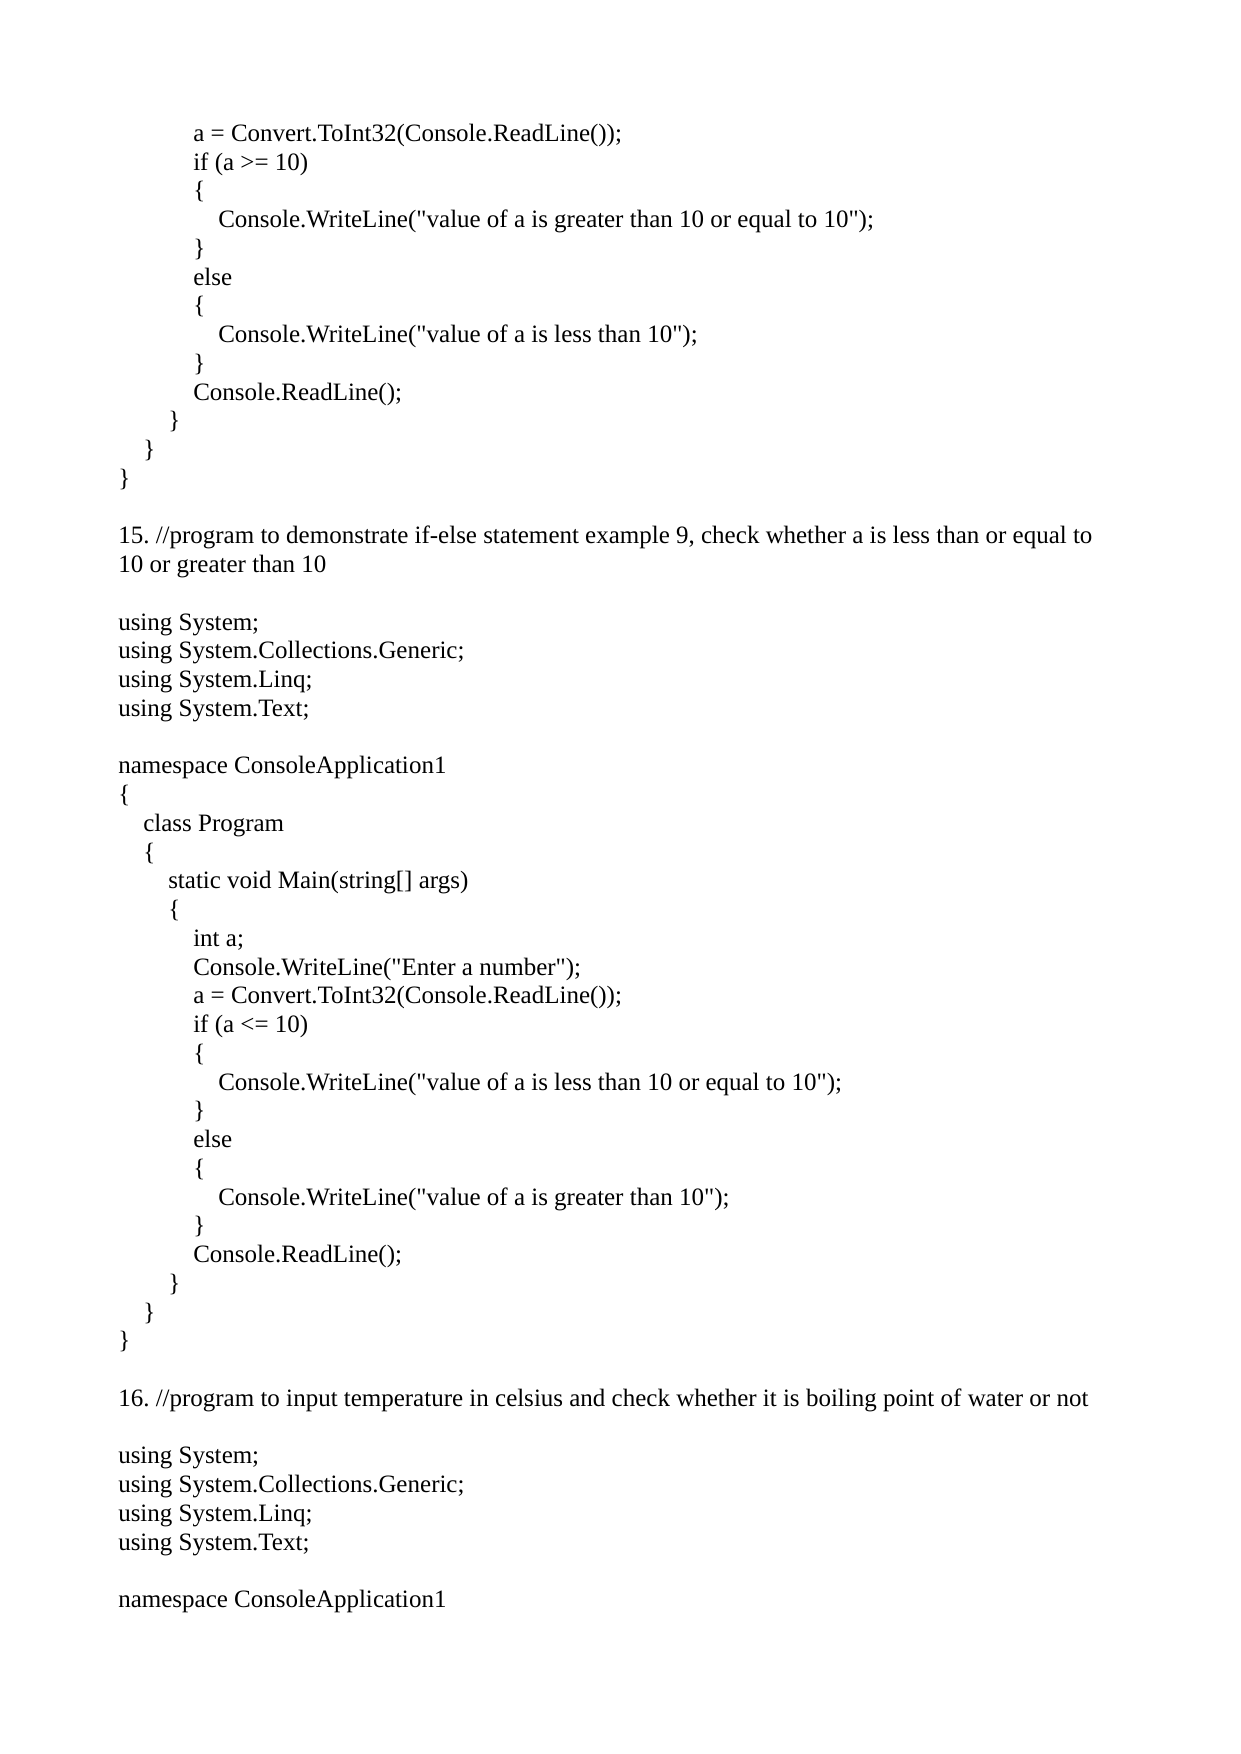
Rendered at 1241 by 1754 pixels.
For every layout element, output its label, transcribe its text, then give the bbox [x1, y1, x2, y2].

text { [118, 837, 1122, 866]
text namespace ConsoleApplication1 [118, 1584, 1122, 1613]
text Console.WriteLine("value of a is less than 10"); [118, 319, 1122, 348]
text namespace ConsoleApplication1 [118, 751, 1122, 779]
text 16. //program to input temperature in celsius and check whether it is boiling point of water or not [118, 1383, 1122, 1412]
text using System.Linq; [118, 1498, 1122, 1527]
text Console.WriteLine("Enter a number"); [118, 952, 1122, 981]
text int a; [118, 923, 1122, 952]
text } [118, 1268, 1122, 1297]
text } [118, 1096, 1122, 1124]
text Console.WriteLine("value of a is less than 10 or equal to 10"); [118, 1067, 1122, 1096]
text using System.Collections.Generic; [118, 636, 1122, 664]
text static void Main(string[] args) [118, 866, 1122, 894]
text else [118, 1124, 1122, 1153]
text Console.WriteLine("value of a is greater than 10"); [118, 1182, 1122, 1211]
text } [118, 1326, 1122, 1354]
text } [118, 434, 1122, 463]
text } [118, 406, 1122, 434]
text } [118, 1297, 1122, 1326]
text if (a >= 10) [118, 147, 1122, 176]
text Console.WriteLine("value of a is greater than 10 or equal to 10"); [118, 204, 1122, 233]
text Console.ReadLine(); [118, 377, 1122, 406]
text class Program [118, 808, 1122, 837]
text using System; [118, 1441, 1122, 1469]
text a = Convert.ToInt32(Console.ReadLine()); [118, 118, 1122, 147]
text using System; [118, 607, 1122, 636]
text } [118, 463, 1122, 492]
text { [118, 894, 1122, 923]
text a = Convert.ToInt32(Console.ReadLine()); [118, 981, 1122, 1009]
text { [118, 176, 1122, 204]
text if (a <= 10) [118, 1009, 1122, 1038]
text using System.Text; [118, 693, 1122, 722]
text { [118, 291, 1122, 319]
text } [118, 1211, 1122, 1239]
text using System.Linq; [118, 664, 1122, 693]
text Console.ReadLine(); [118, 1239, 1122, 1268]
text 15. //program to demonstrate if-else statement example 9, check whether a is less than or equal to 10 or greater than 10 [118, 521, 1122, 578]
text using System.Text; [118, 1527, 1122, 1556]
text { [118, 1153, 1122, 1182]
text using System.Collections.Generic; [118, 1469, 1122, 1498]
text } [118, 348, 1122, 377]
text { [118, 779, 1122, 808]
text else [118, 262, 1122, 291]
text { [118, 1038, 1122, 1067]
text } [118, 233, 1122, 262]
